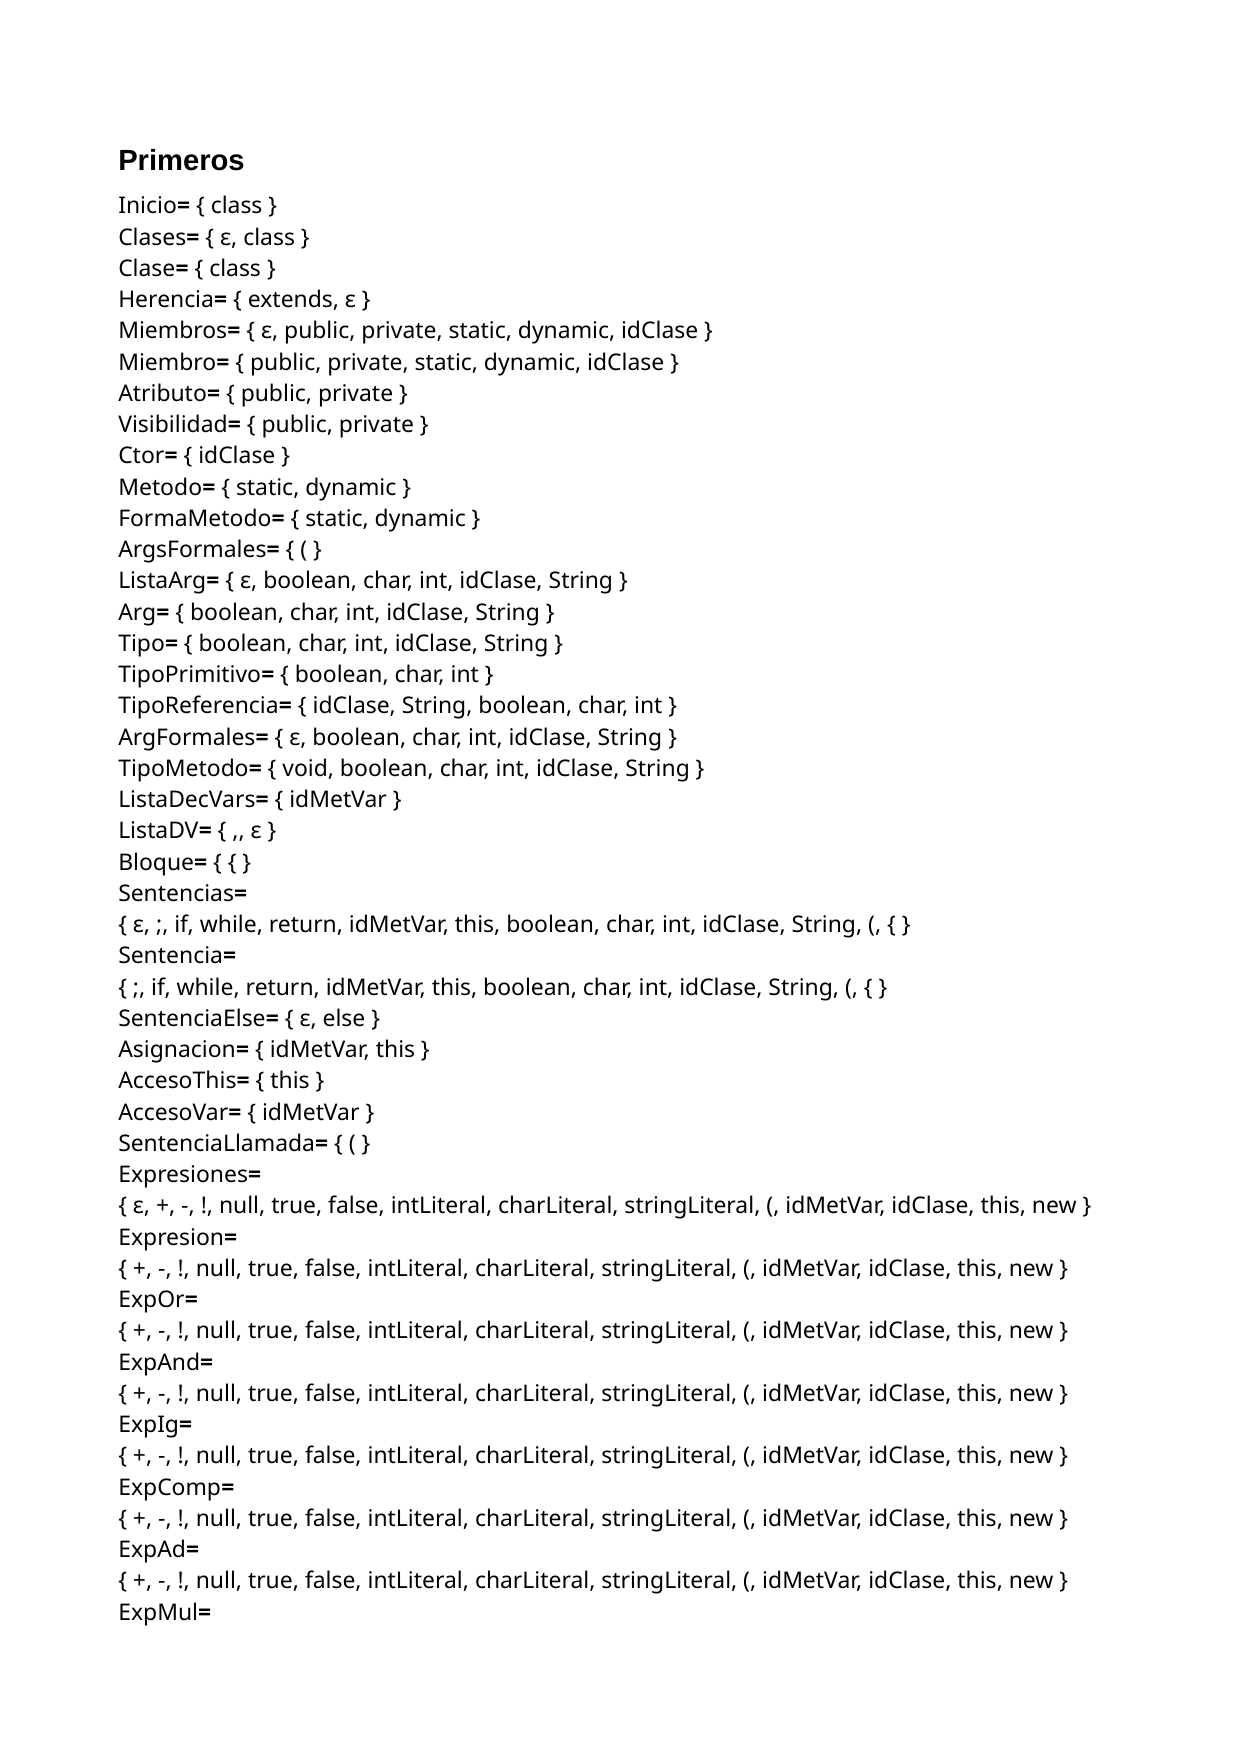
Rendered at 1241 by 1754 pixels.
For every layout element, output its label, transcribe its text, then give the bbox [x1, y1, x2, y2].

text Visibilidad= { public, private } [118, 408, 1122, 439]
text FormaMetodo= { static, dynamic } [118, 502, 1122, 533]
text Inicio= { class } [118, 189, 1122, 220]
text Expresion= [118, 1220, 1122, 1252]
text { ε, +, -, !, null, true, false, intLiteral, charLiteral, stringLiteral, (, idMetVar, idClase, this, new } [118, 1189, 1122, 1220]
text TipoMetodo= { void, boolean, char, int, idClase, String } [118, 752, 1122, 783]
text TipoReferencia= { idClase, String, boolean, char, int } [118, 689, 1122, 720]
text { +, -, !, null, true, false, intLiteral, charLiteral, stringLiteral, (, idMetVar, idClase, this, new } [118, 1439, 1122, 1470]
text ExpIg= [118, 1408, 1122, 1439]
text SentenciaLlamada= { ( } [118, 1127, 1122, 1158]
text Asignacion= { idMetVar, this } [118, 1033, 1122, 1064]
text { ;, if, while, return, idMetVar, this, boolean, char, int, idClase, String, (, { } [118, 970, 1122, 1002]
subtitle Primeros [118, 143, 1122, 177]
text { +, -, !, null, true, false, intLiteral, charLiteral, stringLiteral, (, idMetVar, idClase, this, new } [118, 1377, 1122, 1408]
text Atributo= { public, private } [118, 377, 1122, 408]
text Herencia= { extends, ε } [118, 283, 1122, 314]
text { +, -, !, null, true, false, intLiteral, charLiteral, stringLiteral, (, idMetVar, idClase, this, new } [118, 1502, 1122, 1533]
text Arg= { boolean, char, int, idClase, String } [118, 595, 1122, 627]
text Sentencias= [118, 877, 1122, 908]
text SentenciaElse= { ε, else } [118, 1002, 1122, 1033]
text { +, -, !, null, true, false, intLiteral, charLiteral, stringLiteral, (, idMetVar, idClase, this, new } [118, 1564, 1122, 1595]
text ArgsFormales= { ( } [118, 533, 1122, 564]
text ListaArg= { ε, boolean, char, int, idClase, String } [118, 564, 1122, 595]
text Ctor= { idClase } [118, 439, 1122, 470]
text Miembro= { public, private, static, dynamic, idClase } [118, 345, 1122, 377]
text { ε, ;, if, while, return, idMetVar, this, boolean, char, int, idClase, String, (, { } [118, 908, 1122, 939]
text Clase= { class } [118, 252, 1122, 283]
text ListaDV= { ,, ε } [118, 814, 1122, 845]
text Metodo= { static, dynamic } [118, 470, 1122, 502]
text Bloque= { { } [118, 845, 1122, 877]
text ExpAnd= [118, 1345, 1122, 1377]
text { +, -, !, null, true, false, intLiteral, charLiteral, stringLiteral, (, idMetVar, idClase, this, new } [118, 1252, 1122, 1283]
text Expresiones= [118, 1158, 1122, 1189]
text Tipo= { boolean, char, int, idClase, String } [118, 627, 1122, 658]
text Sentencia= [118, 939, 1122, 970]
text TipoPrimitivo= { boolean, char, int } [118, 658, 1122, 689]
text ExpComp= [118, 1470, 1122, 1502]
text AccesoVar= { idMetVar } [118, 1095, 1122, 1127]
text Miembros= { ε, public, private, static, dynamic, idClase } [118, 314, 1122, 345]
text ListaDecVars= { idMetVar } [118, 783, 1122, 814]
text ArgFormales= { ε, boolean, char, int, idClase, String } [118, 720, 1122, 752]
text ExpMul= [118, 1595, 1122, 1627]
text ExpOr= [118, 1283, 1122, 1314]
text { +, -, !, null, true, false, intLiteral, charLiteral, stringLiteral, (, idMetVar, idClase, this, new } [118, 1314, 1122, 1345]
text ExpAd= [118, 1533, 1122, 1564]
text Clases= { ε, class } [118, 220, 1122, 252]
text AccesoThis= { this } [118, 1064, 1122, 1095]
